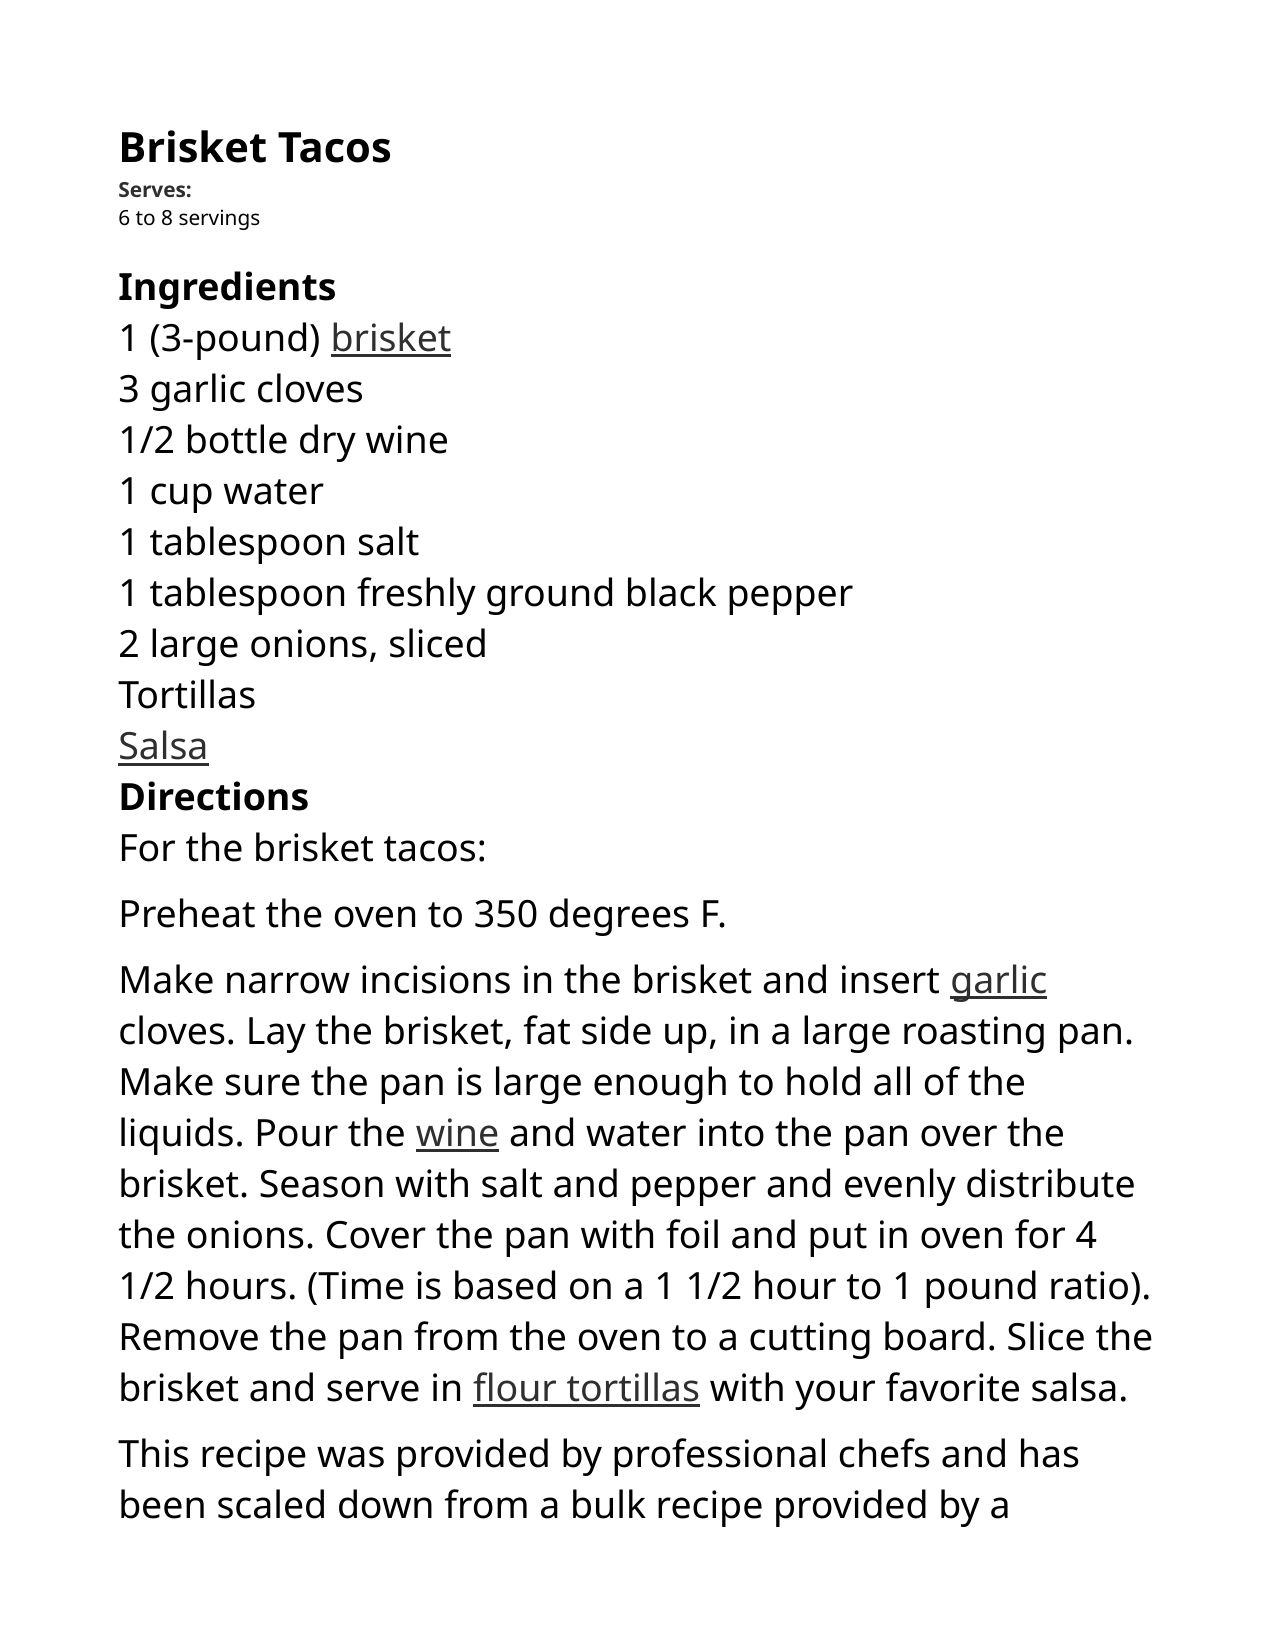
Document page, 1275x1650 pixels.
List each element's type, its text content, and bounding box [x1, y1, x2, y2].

text 1 (3-pound) brisket [118, 311, 1157, 362]
text Ingredients [118, 260, 1157, 311]
text 1/2 bottle dry wine [118, 413, 1157, 464]
text 1 tablespoon freshly ground black pepper [118, 566, 1157, 617]
text Make narrow incisions in the brisket and insert garlic cloves. Lay the brisket, fat side up, in a large roasting pan. Make sure the pan is large enough to hold all of the liquids. Pour the wine and water into the pan over the brisket. Season with salt and pepper and evenly distribute the onions. Cover the pan with foil and put in oven for 4 1/2 hours. (Time is based on a 1 1/2 hour to 1 pound ratio). Remove the pan from the oven to a cutting board. Slice the brisket and serve in flour tortillas with your favorite salsa. [118, 953, 1157, 1412]
text 3 garlic cloves [118, 362, 1157, 413]
text Salsa [118, 719, 1157, 771]
text For the brisket tacos: [118, 822, 1157, 873]
text 6 to 8 servings [118, 203, 1157, 232]
text Tortillas [118, 668, 1157, 719]
text Serves: [118, 175, 1157, 203]
text 1 cup water [118, 464, 1157, 515]
text 2 large onions, sliced [118, 617, 1157, 668]
text Directions [118, 771, 1157, 822]
text Preheat the oven to 350 degrees F. [118, 887, 1157, 938]
text 1 tablespoon salt [118, 515, 1157, 566]
text Brisket Tacos [118, 118, 1157, 175]
text This recipe was provided by professional chefs and has been scaled down from a bulk recipe provided by a [118, 1427, 1157, 1529]
